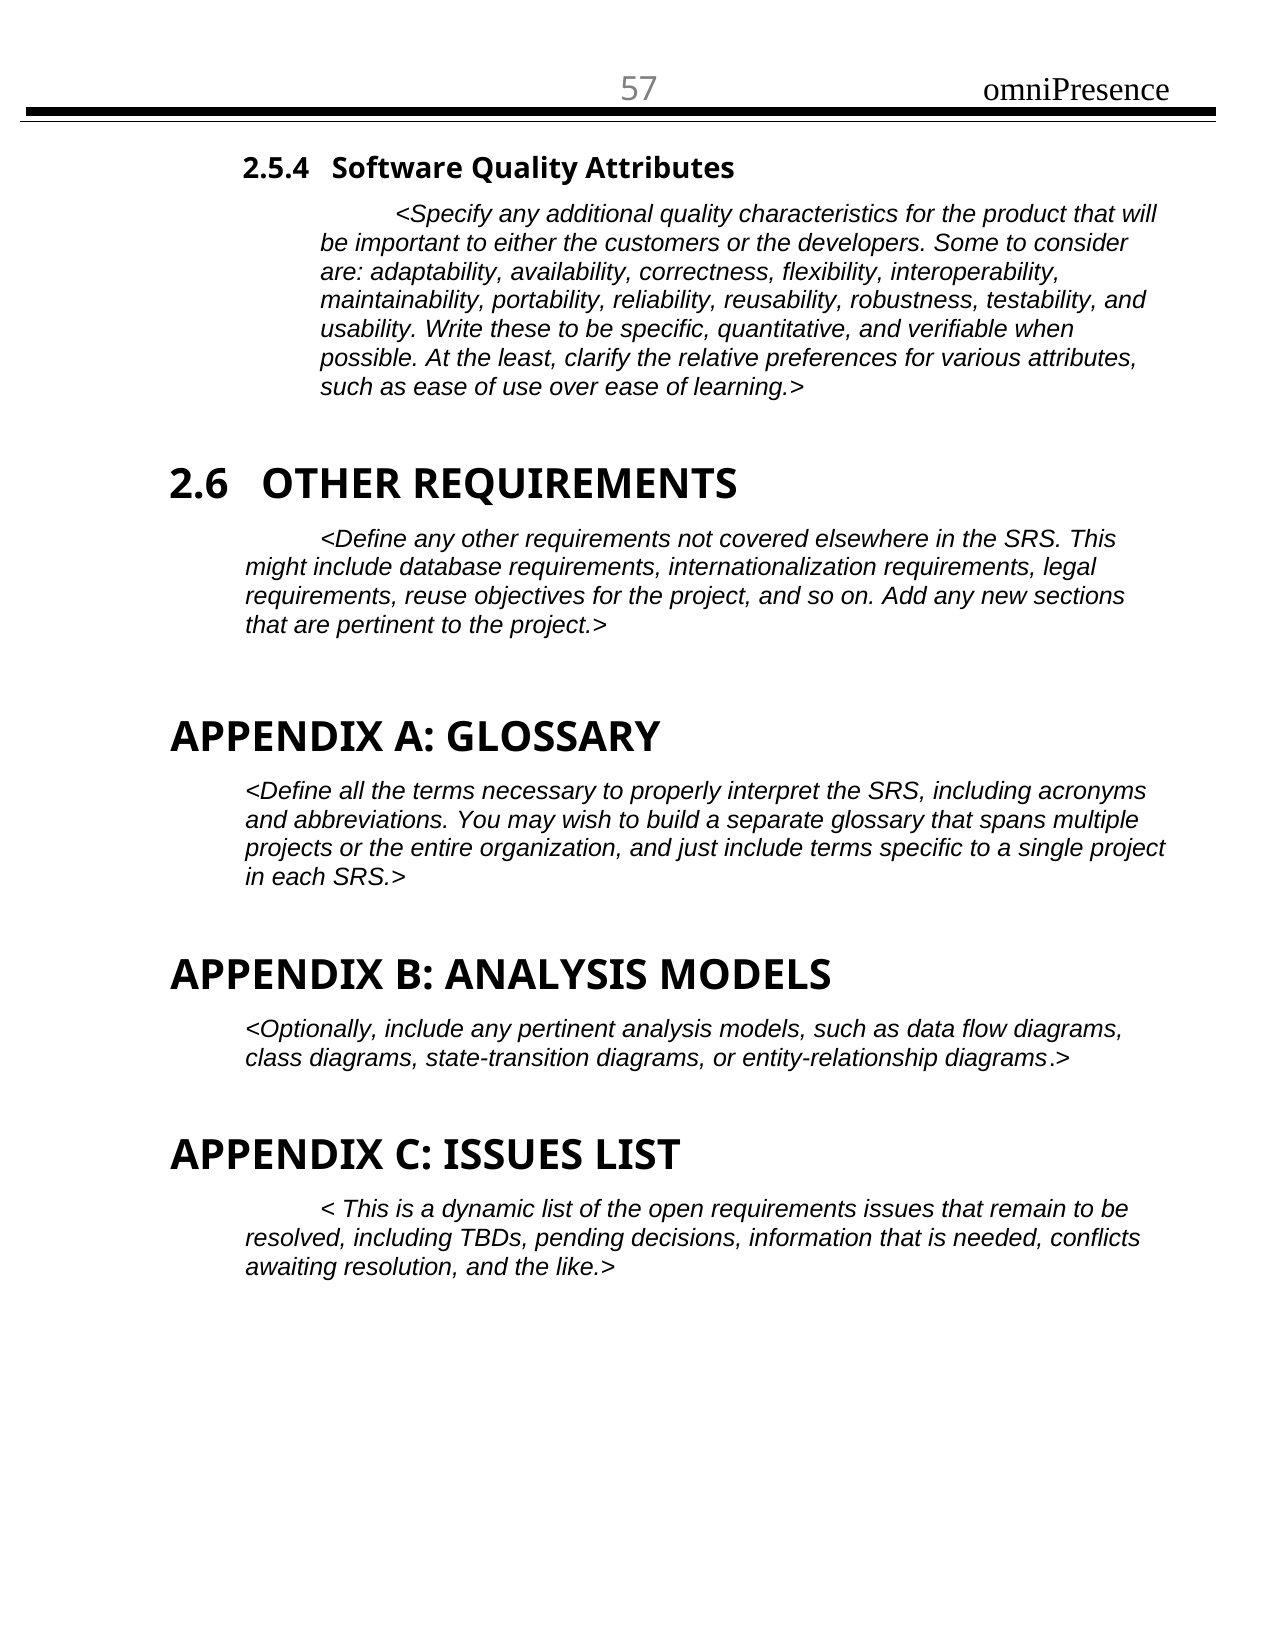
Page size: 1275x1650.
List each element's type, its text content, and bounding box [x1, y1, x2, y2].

text <Define all the terms necessary to properly interpret the SRS, including acronyms and abbreviations. You may wish to build a separate glossary that spans multiple projects or the entire organization, and just include terms specific to a single project in each SRS.> [245, 776, 1170, 891]
text APPENDIX A: GLOSSARY [170, 707, 1170, 763]
text <Define any other requirements not covered elsewhere in the SRS. This might include database requirements, internationalization requirements, legal requirements, reuse objectives for the project, and so on. Add any new sections that are pertinent to the project.> [245, 523, 1170, 638]
text < This is a dynamic list of the open requirements issues that remain to be resolved, including TBDs, pending decisions, information that is needed, conflicts awaiting resolution, and the like.> [245, 1194, 1170, 1281]
text APPENDIX C: ISSUES LIST [170, 1125, 1170, 1182]
list 2.6 OTHER REQUIREMENTS [139, 454, 1170, 511]
text APPENDIX B: ANALYSIS MODELS [170, 945, 1170, 1001]
text <Specify any additional quality characteristics for the product that will be important to either the customers or the developers. Some to consider are: adaptability, availability, correctness, flexibility, interoperability, maintainability, portability, reliability, reusability, robustness, testability, and usability. Write these to be specific, quantitative, and verifiable when possible. At the least, clarify the relative preferences for various attributes, such as ease of use over ease of learning.> [320, 199, 1170, 401]
text <Optionally, include any pertinent analysis models, such as data flow diagrams, class diagrams, state-transition diagrams, or entity-relationship diagrams.> [245, 1014, 1170, 1071]
list 2.5.4 Software Quality Attributes [213, 147, 1170, 187]
